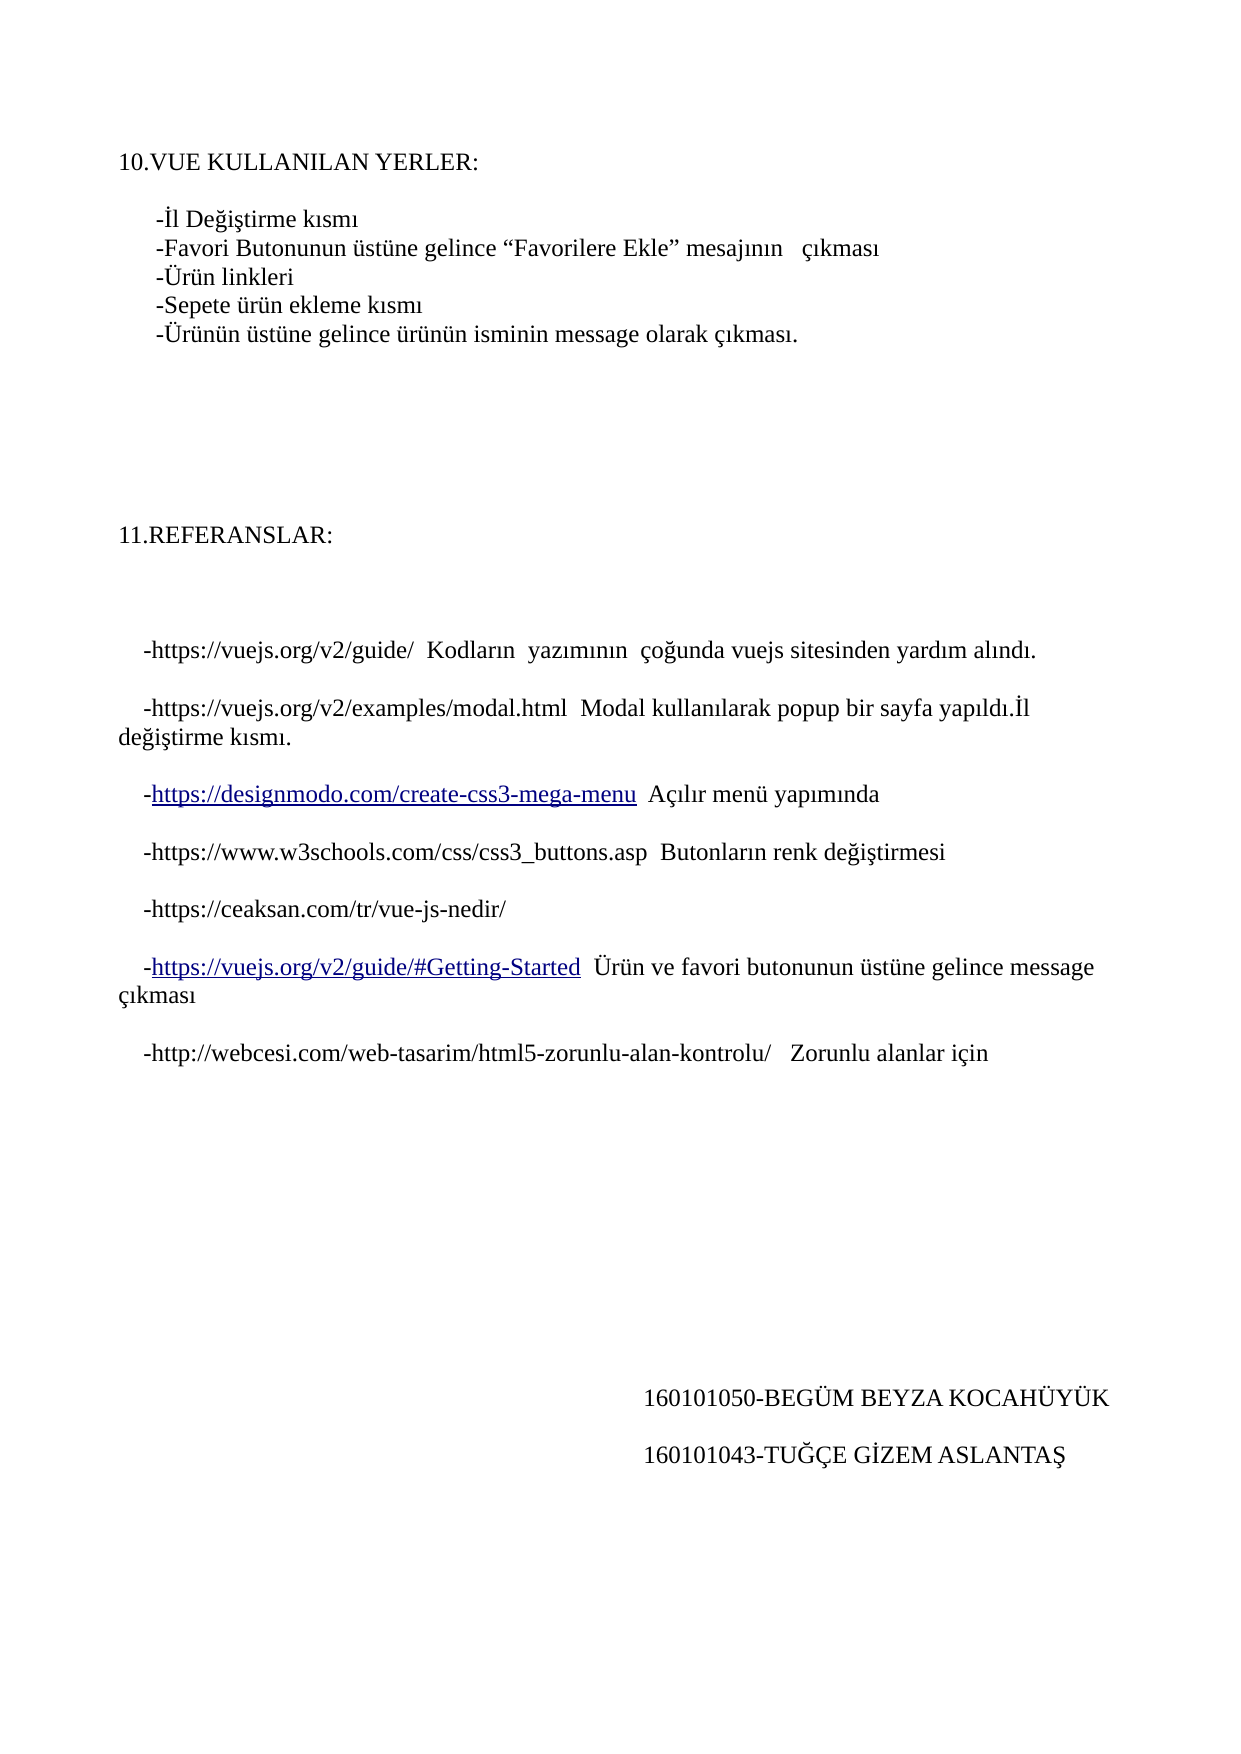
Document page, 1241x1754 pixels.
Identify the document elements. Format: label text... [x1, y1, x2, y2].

text -https://vuejs.org/v2/guide/ Kodların yazımının çoğunda vuejs sitesinden yardım alındı. [118, 636, 1122, 664]
text -https://vuejs.org/v2/guide/#Getting-Started Ürün ve favori butonunun üstüne gelince message çıkması [118, 952, 1122, 1009]
text -Sepete ürün ekleme kısmı [118, 291, 1122, 319]
text -https://ceaksan.com/tr/vue-js-nedir/ [118, 894, 1122, 923]
text -https://www.w3schools.com/css/css3_buttons.asp Butonların renk değiştirmesi [118, 837, 1122, 866]
text 160101043-TUĞÇE GİZEM ASLANTAŞ [118, 1441, 1122, 1469]
text -https://designmodo.com/create-css3-mega-menu Açılır menü yapımında [118, 779, 1122, 808]
text 160101050-BEGÜM BEYZA KOCAHÜYÜK [118, 1383, 1122, 1412]
text -http://webcesi.com/web-tasarim/html5-zorunlu-alan-kontrolu/ Zorunlu alanlar için [118, 1038, 1122, 1067]
text -https://vuejs.org/v2/examples/modal.html Modal kullanılarak popup bir sayfa yapıldı.İl değiştirme kısmı. [118, 693, 1122, 751]
text 11.REFERANSLAR: [118, 521, 1122, 549]
text -Ürünün üstüne gelince ürünün isminin message olarak çıkması. [118, 319, 1122, 348]
text -Ürün linkleri [118, 262, 1122, 291]
text -Favori Butonunun üstüne gelince “Favorilere Ekle” mesajının çıkması [118, 233, 1122, 262]
text -İl Değiştirme kısmı [118, 204, 1122, 233]
text 10.VUE KULLANILAN YERLER: [118, 147, 1122, 176]
